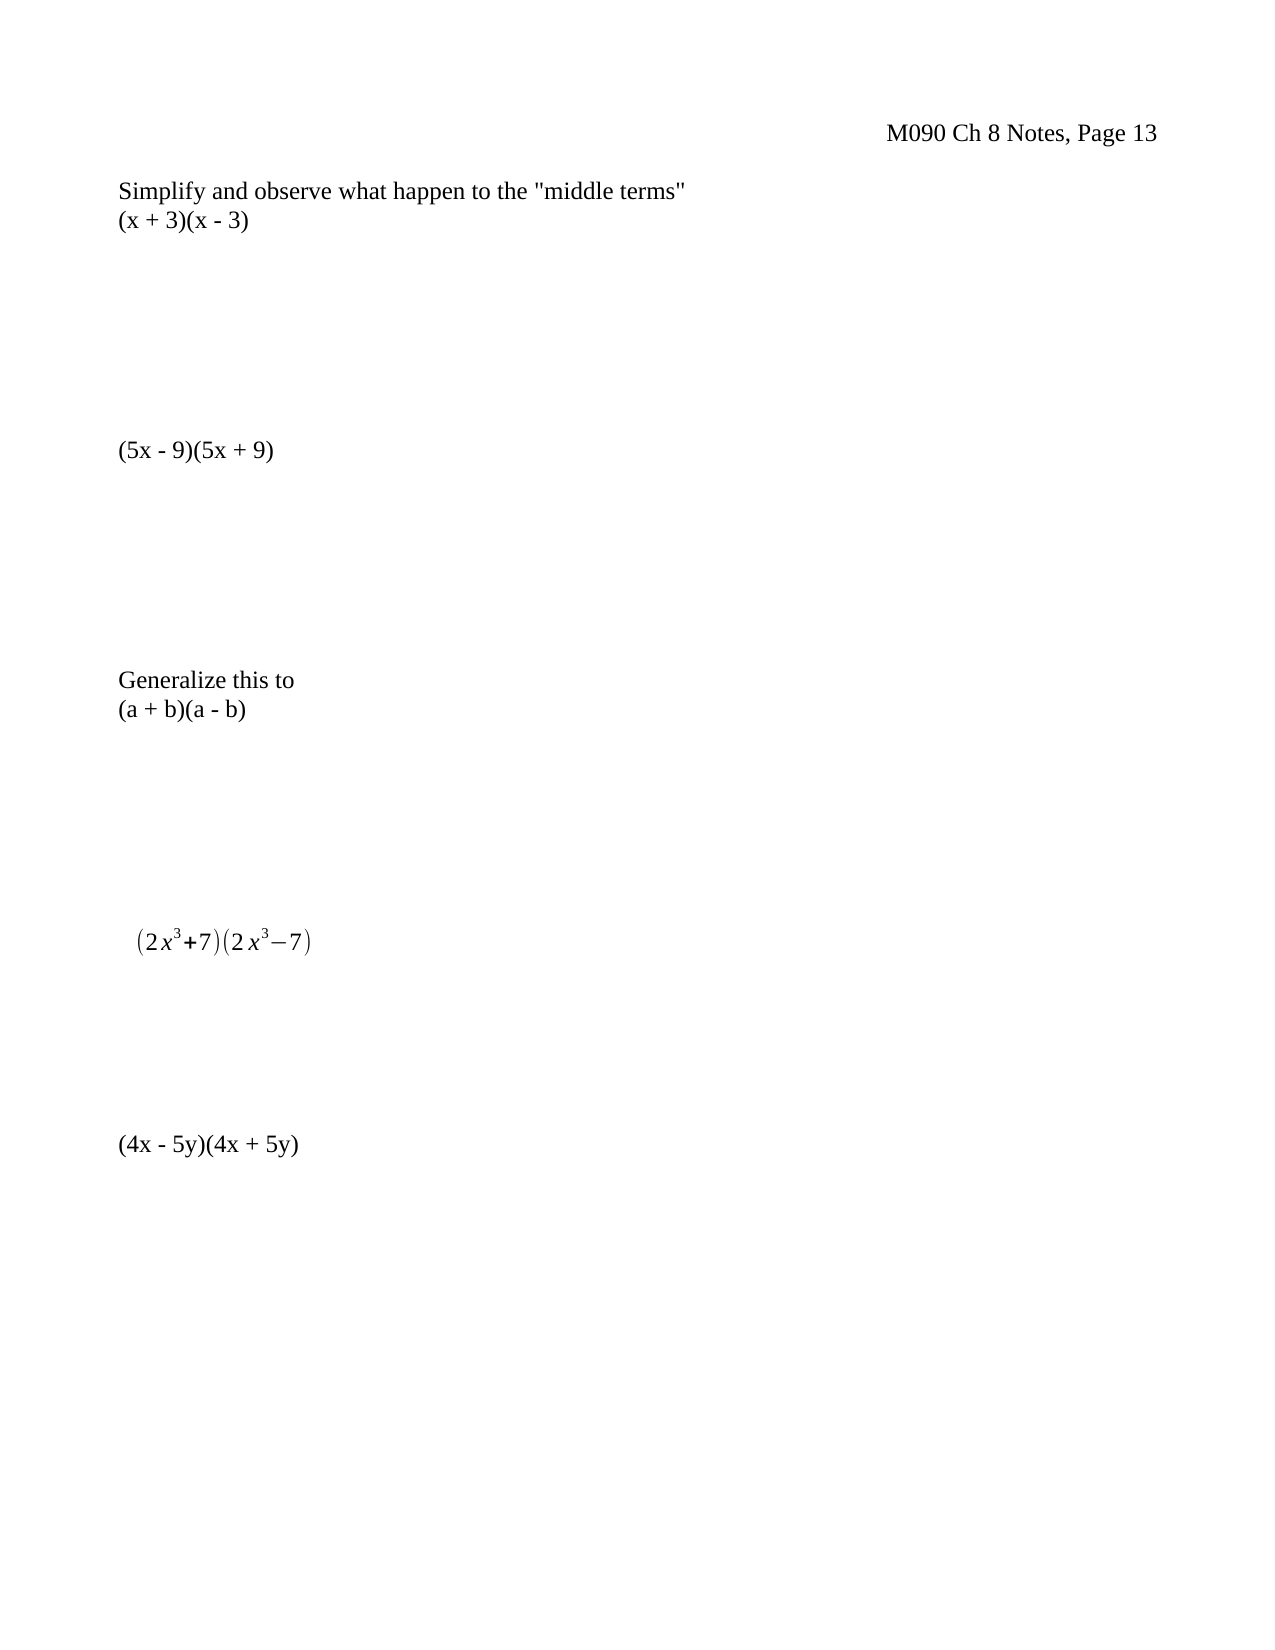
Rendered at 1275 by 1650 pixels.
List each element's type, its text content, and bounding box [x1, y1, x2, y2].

text (5x - 9)(5x + 9) [118, 435, 1157, 464]
text (a + b)(a - b) [118, 694, 1157, 723]
text Simplify and observe what happen to the "middle terms" [118, 176, 1157, 205]
text (4x - 5y)(4x + 5y) [118, 1129, 1157, 1158]
text Generalize this to [118, 665, 1157, 694]
text (x + 3)(x - 3) [118, 205, 1157, 234]
